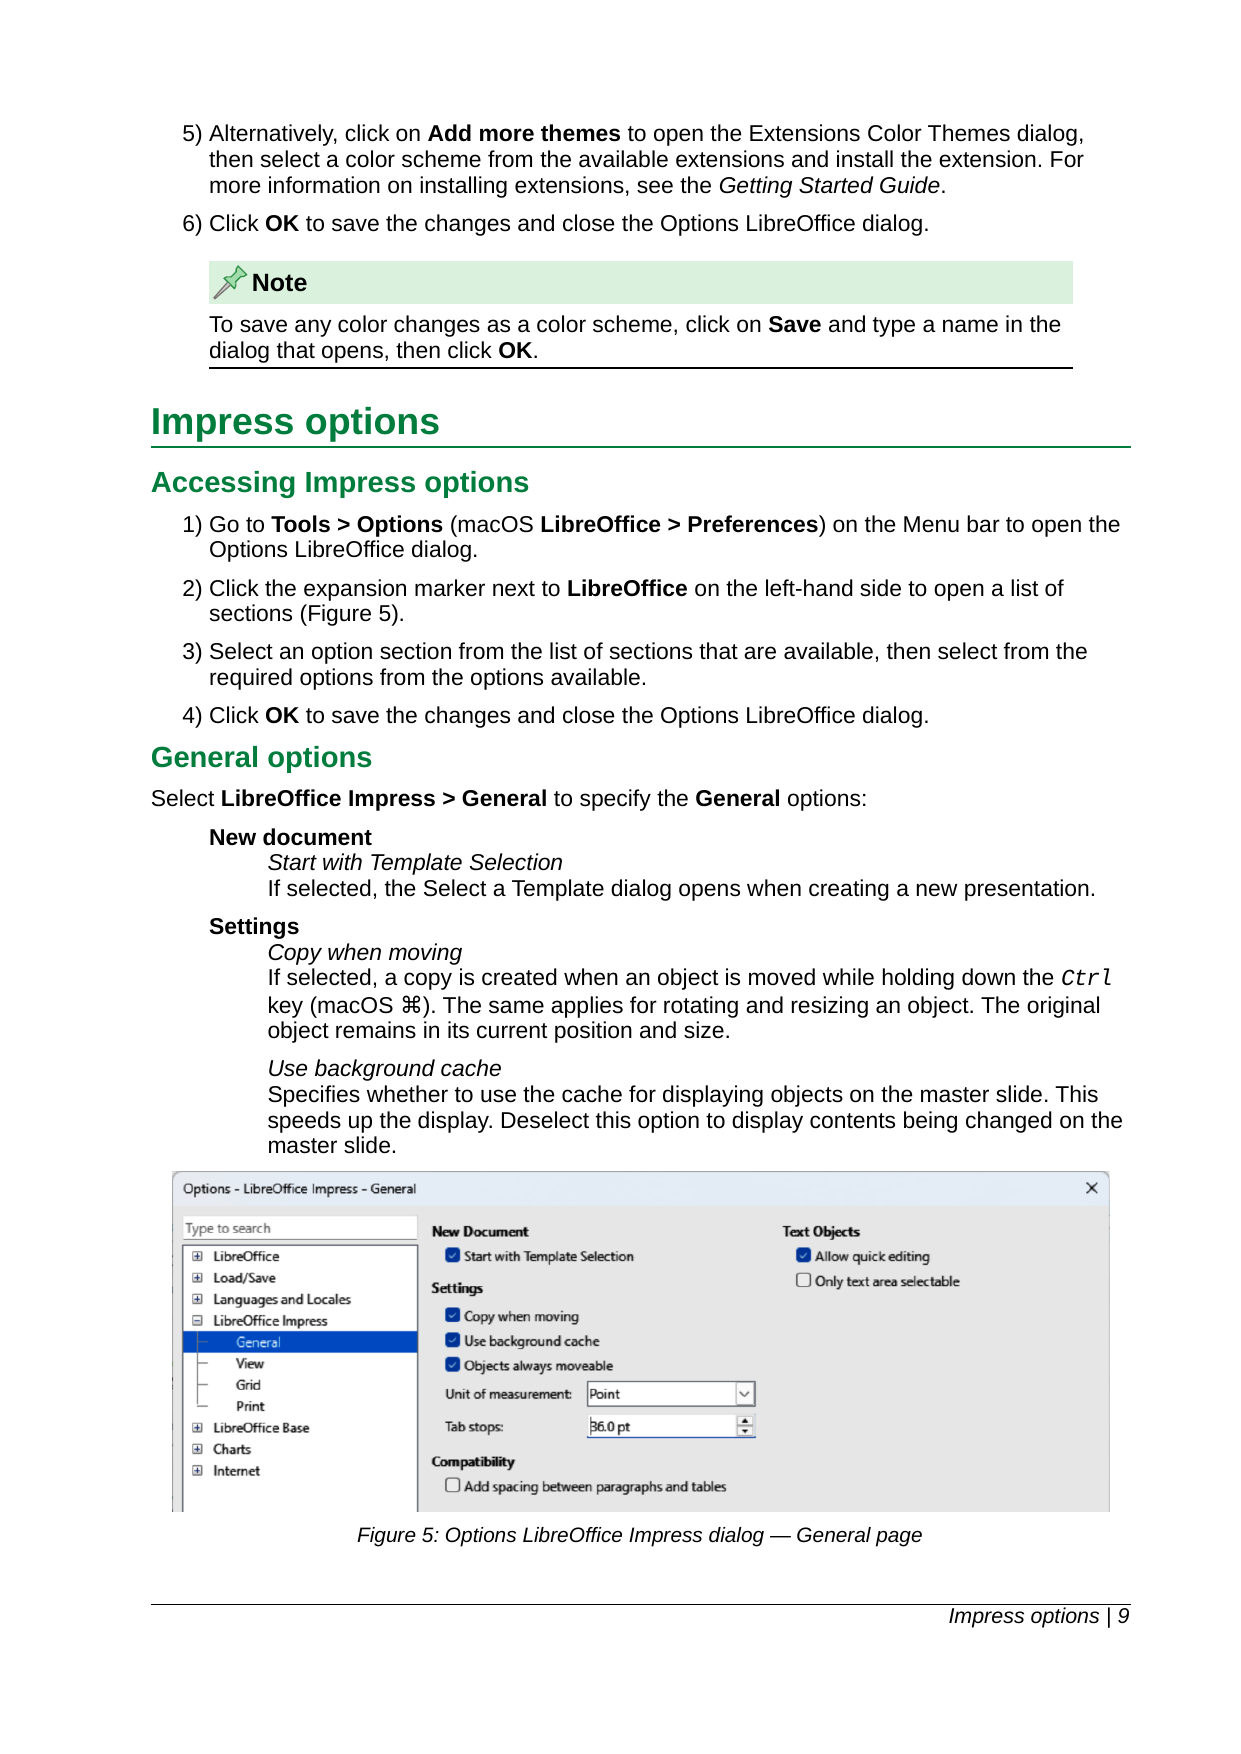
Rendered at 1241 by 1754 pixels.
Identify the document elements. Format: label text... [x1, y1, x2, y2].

list Select an option section from the list of sections that are available, then select from the required options from the options available. [209, 639, 1131, 690]
subtitle Accessing Impress options [151, 466, 1131, 499]
text To save any color changes as a color scheme, click on Save and type a name in the dialog that opens, then click OK. [209, 312, 1073, 367]
list Click OK to save the changes and close the Options LibreOffice dialog. [209, 210, 1131, 236]
subtitle General options [151, 741, 1131, 773]
text If selected, a copy is created when an object is moved while holding down the Ctrl key (macOS ⌘). The same applies for rotating and resizing an object. The original object remains in its current position and size. [267, 965, 1131, 1044]
text New document [209, 824, 1131, 850]
picture [172, 1171, 1110, 1512]
text Select LibreOffice Impress > General to specify the General options: [151, 786, 1131, 812]
subtitle Impress options [151, 401, 1131, 446]
list Click OK to save the changes and close the Options LibreOffice dialog. [209, 703, 1131, 728]
text Specifies whether to use the cache for displaying objects on the master slide. This speeds up the display. Deselect this option to display contents being changed on the master slide. [267, 1082, 1131, 1159]
text Copy when moving [267, 939, 1131, 965]
list Go to Tools > Options (macOS LibreOffice > Preferences) on the Menu bar to open the Options LibreOffice dialog. [209, 512, 1131, 563]
list Alternatively, click on Add more themes to open the Extensions Color Themes dialog, then select a color scheme from the available extensions and install the extension. For more information on installing extensions, see the Getting Started Guide. [209, 121, 1131, 198]
list Click the expansion marker next to LibreOffice on the left-hand side to open a list of sections (Figure 5). [209, 575, 1131, 627]
text Start with Template Selection [267, 850, 1131, 875]
text Figure 5: Options LibreOffice Impress dialog — General page [172, 1524, 1109, 1547]
text Use background cache [267, 1056, 1131, 1082]
text If selected, the Select a Template dialog opens when creating a new presentation. [267, 875, 1131, 901]
text Settings [209, 913, 1131, 939]
subtitle Note [209, 261, 1073, 304]
